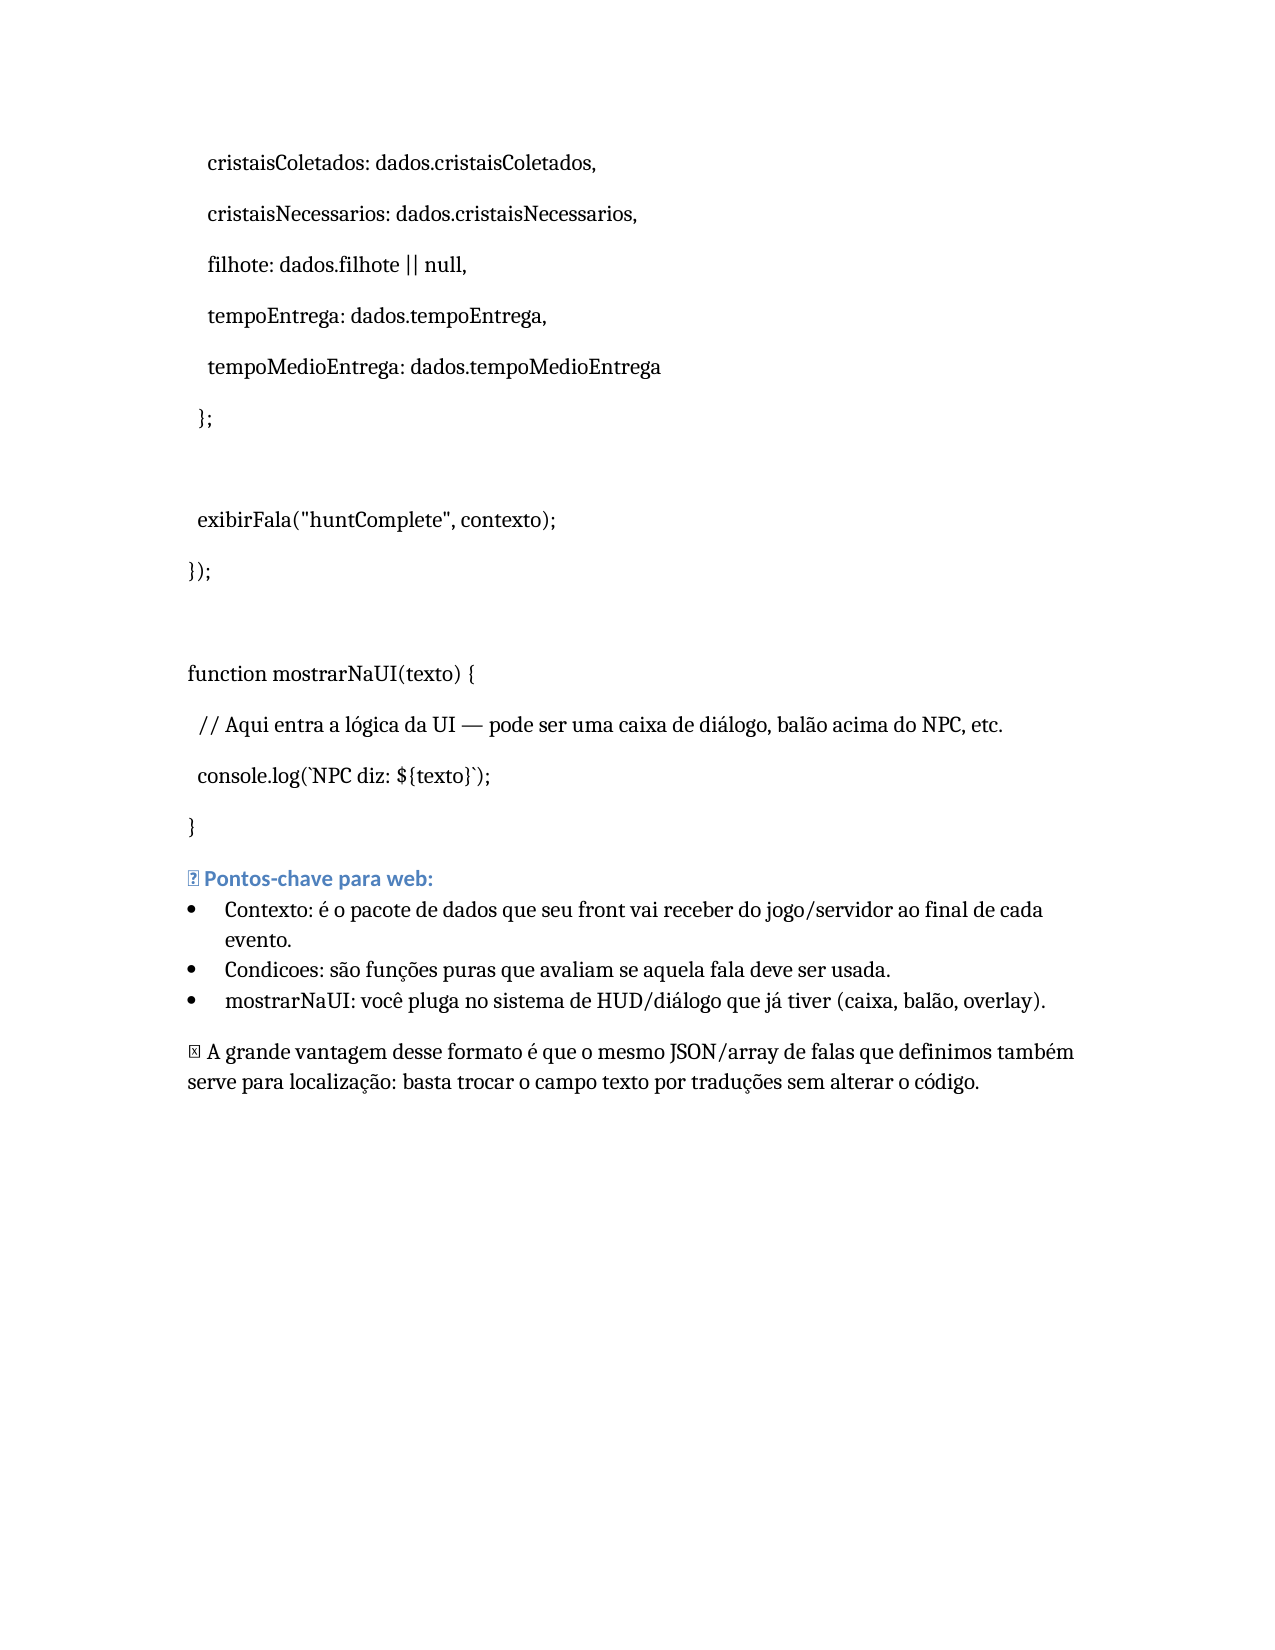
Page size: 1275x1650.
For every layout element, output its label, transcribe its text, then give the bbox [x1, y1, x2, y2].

text } [187, 813, 1087, 840]
list Contexto: é o pacote de dados que seu front vai receber do jogo/servidor ao final de cada evento. [187, 897, 1087, 953]
text cristaisNecessarios: dados.cristaisNecessarios, [187, 201, 1087, 227]
text tempoMedioEntrega: dados.tempoMedioEntrega [187, 354, 1087, 381]
text exibirFala("huntComplete", contexto); [187, 507, 1087, 534]
text cristaisColetados: dados.cristaisColetados, [187, 150, 1087, 176]
text filhote: dados.filhote || null, [187, 252, 1087, 278]
text }); [187, 558, 1087, 585]
text console.log(`NPC diz: ${texto}`); [187, 762, 1087, 789]
text function mostrarNaUI(texto) { [187, 660, 1087, 687]
subtitle 🔹 Pontos‑chave para web: [187, 864, 1087, 893]
text tempoEntrega: dados.tempoEntrega, [187, 303, 1087, 329]
text // Aqui entra a lógica da UI — pode ser uma caixa de diálogo, balão acima do NPC, etc. [187, 711, 1087, 738]
text }; [187, 405, 1087, 432]
list mostrarNaUI: você pluga no sistema de HUD/diálogo que já tiver (caixa, balão, overlay). [187, 987, 1087, 1014]
list Condicoes: são funções puras que avaliam se aquela fala deve ser usada. [187, 957, 1087, 983]
text 💡 A grande vantagem desse formato é que o mesmo JSON/array de falas que definimos também serve para localização: basta trocar o campo texto por traduções sem alterar o código. [187, 1038, 1087, 1095]
